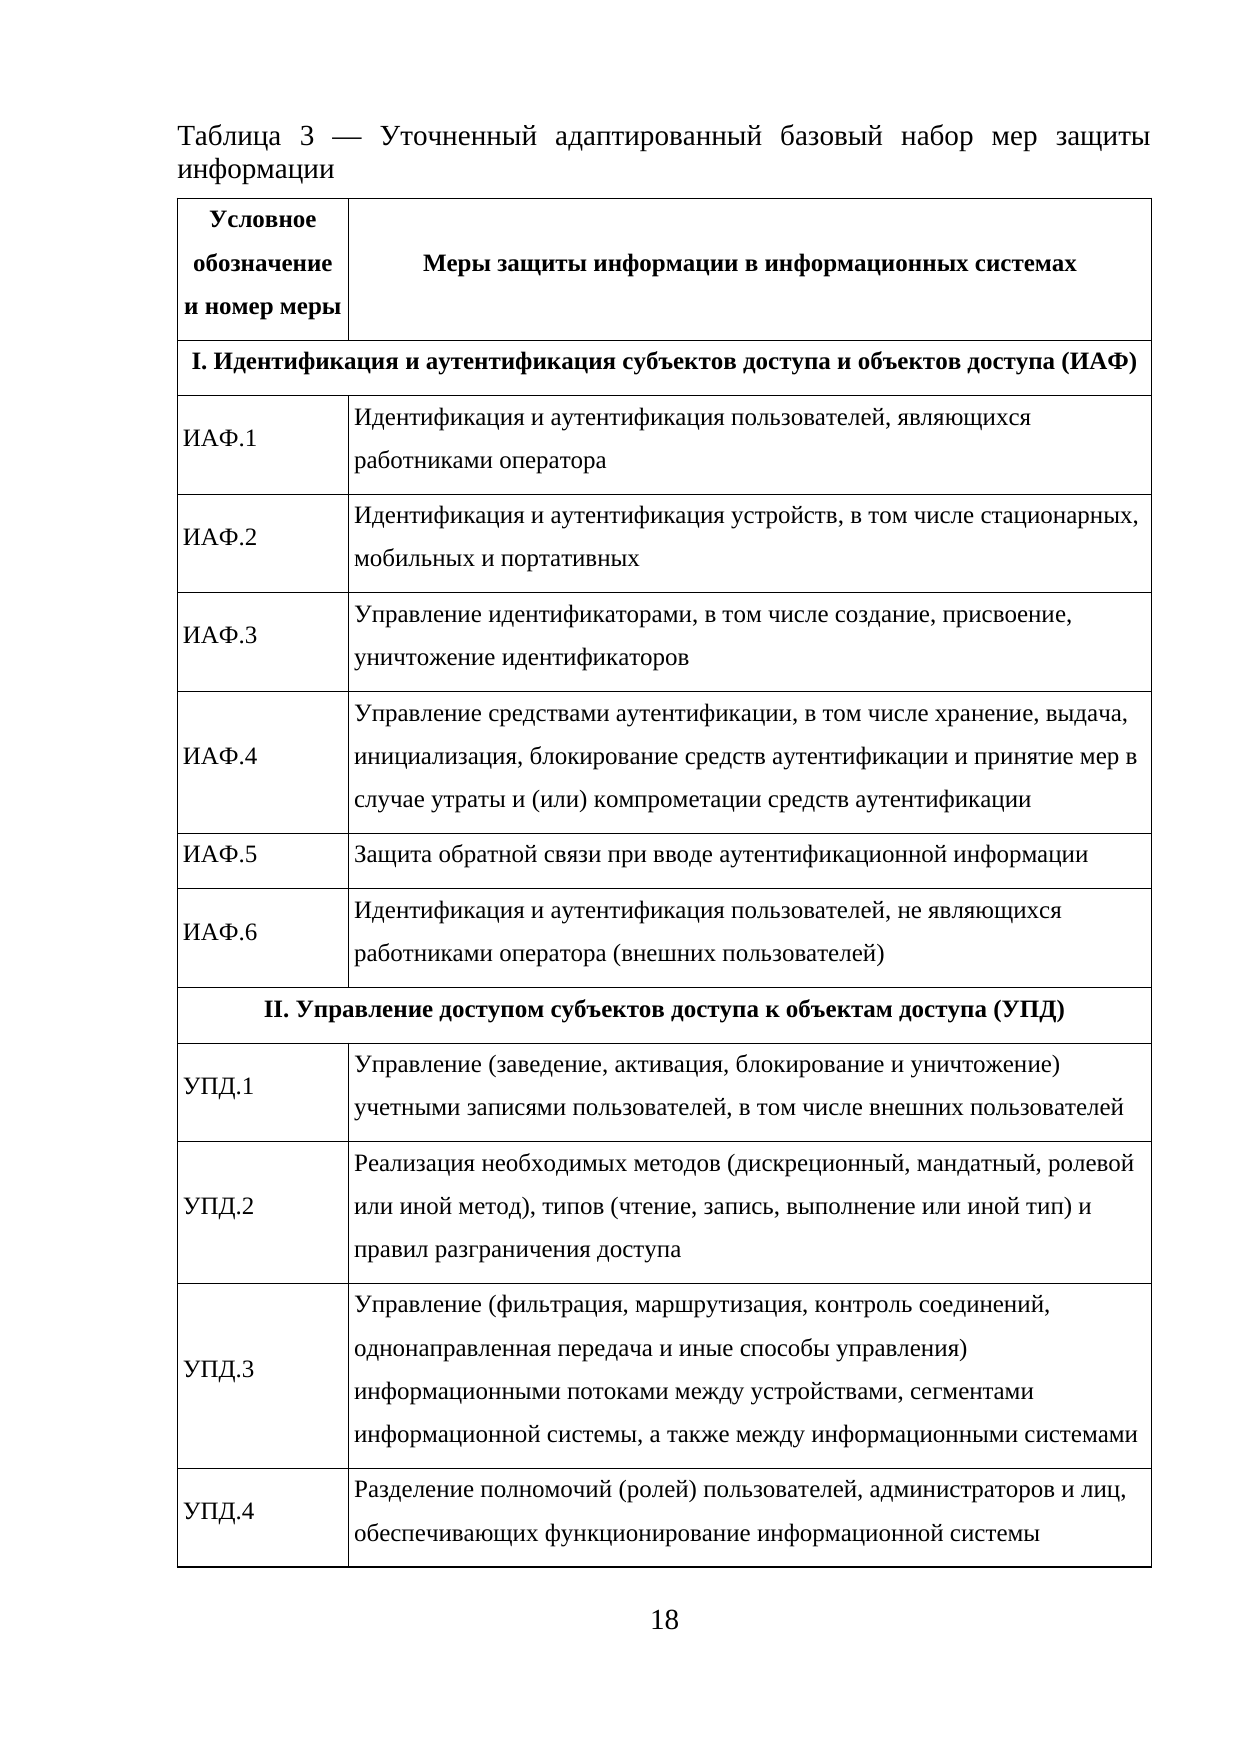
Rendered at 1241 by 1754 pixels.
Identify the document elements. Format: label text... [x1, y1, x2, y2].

table_cell УПД.3 [178, 1284, 348, 1468]
table_cell УПД.1 [178, 1044, 348, 1141]
table_header Условное обозначение и номер меры [178, 199, 348, 339]
table_cell ИАФ.5 [178, 834, 348, 888]
table_cell Управление (фильтрация, маршрутизация, контроль соединений, однонаправленная передача и иные способы управления) информационными потоками между устройствами, сегментами информационной системы, а также между информационными системами [349, 1284, 1151, 1468]
table_cell I. Идентификация и аутентификация субъектов доступа и объектов доступа (ИАФ) [178, 341, 1151, 395]
table_cell Управление идентификаторами, в том числе создание, присвоение, уничтожение идентификаторов [349, 593, 1151, 691]
table_cell Идентификация и аутентификация пользователей, являющихся работниками оператора [349, 396, 1151, 494]
table_cell Управление (заведение, активация, блокирование и уничтожение) учетными записями пользователей, в том числе внешних пользователей [349, 1044, 1151, 1141]
table_cell Управление средствами аутентификации, в том числе хранение, выдача, инициализация, блокирование средств аутентификации и принятие мер в случае утраты и (или) компрометации средств аутентификации [349, 692, 1151, 833]
table_cell Разделение полномочий (ролей) пользователей, администраторов и лиц, обеспечивающих функционирование информационной системы [349, 1469, 1151, 1566]
text Таблица 3 — Уточненный адаптированный базовый набор мер защиты информации [177, 118, 1152, 185]
table_cell ИАФ.3 [178, 593, 348, 691]
table_cell ИАФ.6 [178, 889, 348, 987]
table_cell ИАФ.2 [178, 495, 348, 592]
table_cell ИАФ.4 [178, 692, 348, 833]
table_cell Защита обратной связи при вводе аутентификационной информации [349, 834, 1151, 888]
table_header Меры защиты информации в информационных системах [349, 199, 1151, 339]
table_cell Идентификация и аутентификация пользователей, не являющихся работниками оператора (внешних пользователей) [349, 889, 1151, 987]
table_cell УПД.2 [178, 1142, 348, 1283]
table_cell II. Управление доступом субъектов доступа к объектам доступа (УПД) [178, 988, 1151, 1042]
table_cell Идентификация и аутентификация устройств, в том числе стационарных, мобильных и портативных [349, 495, 1151, 592]
table_cell УПД.4 [178, 1469, 348, 1566]
table_cell ИАФ.1 [178, 396, 348, 494]
table_cell Реализация необходимых методов (дискреционный, мандатный, ролевой или иной метод), типов (чтение, запись, выполнение или иной тип) и правил разграничения доступа [349, 1142, 1151, 1283]
